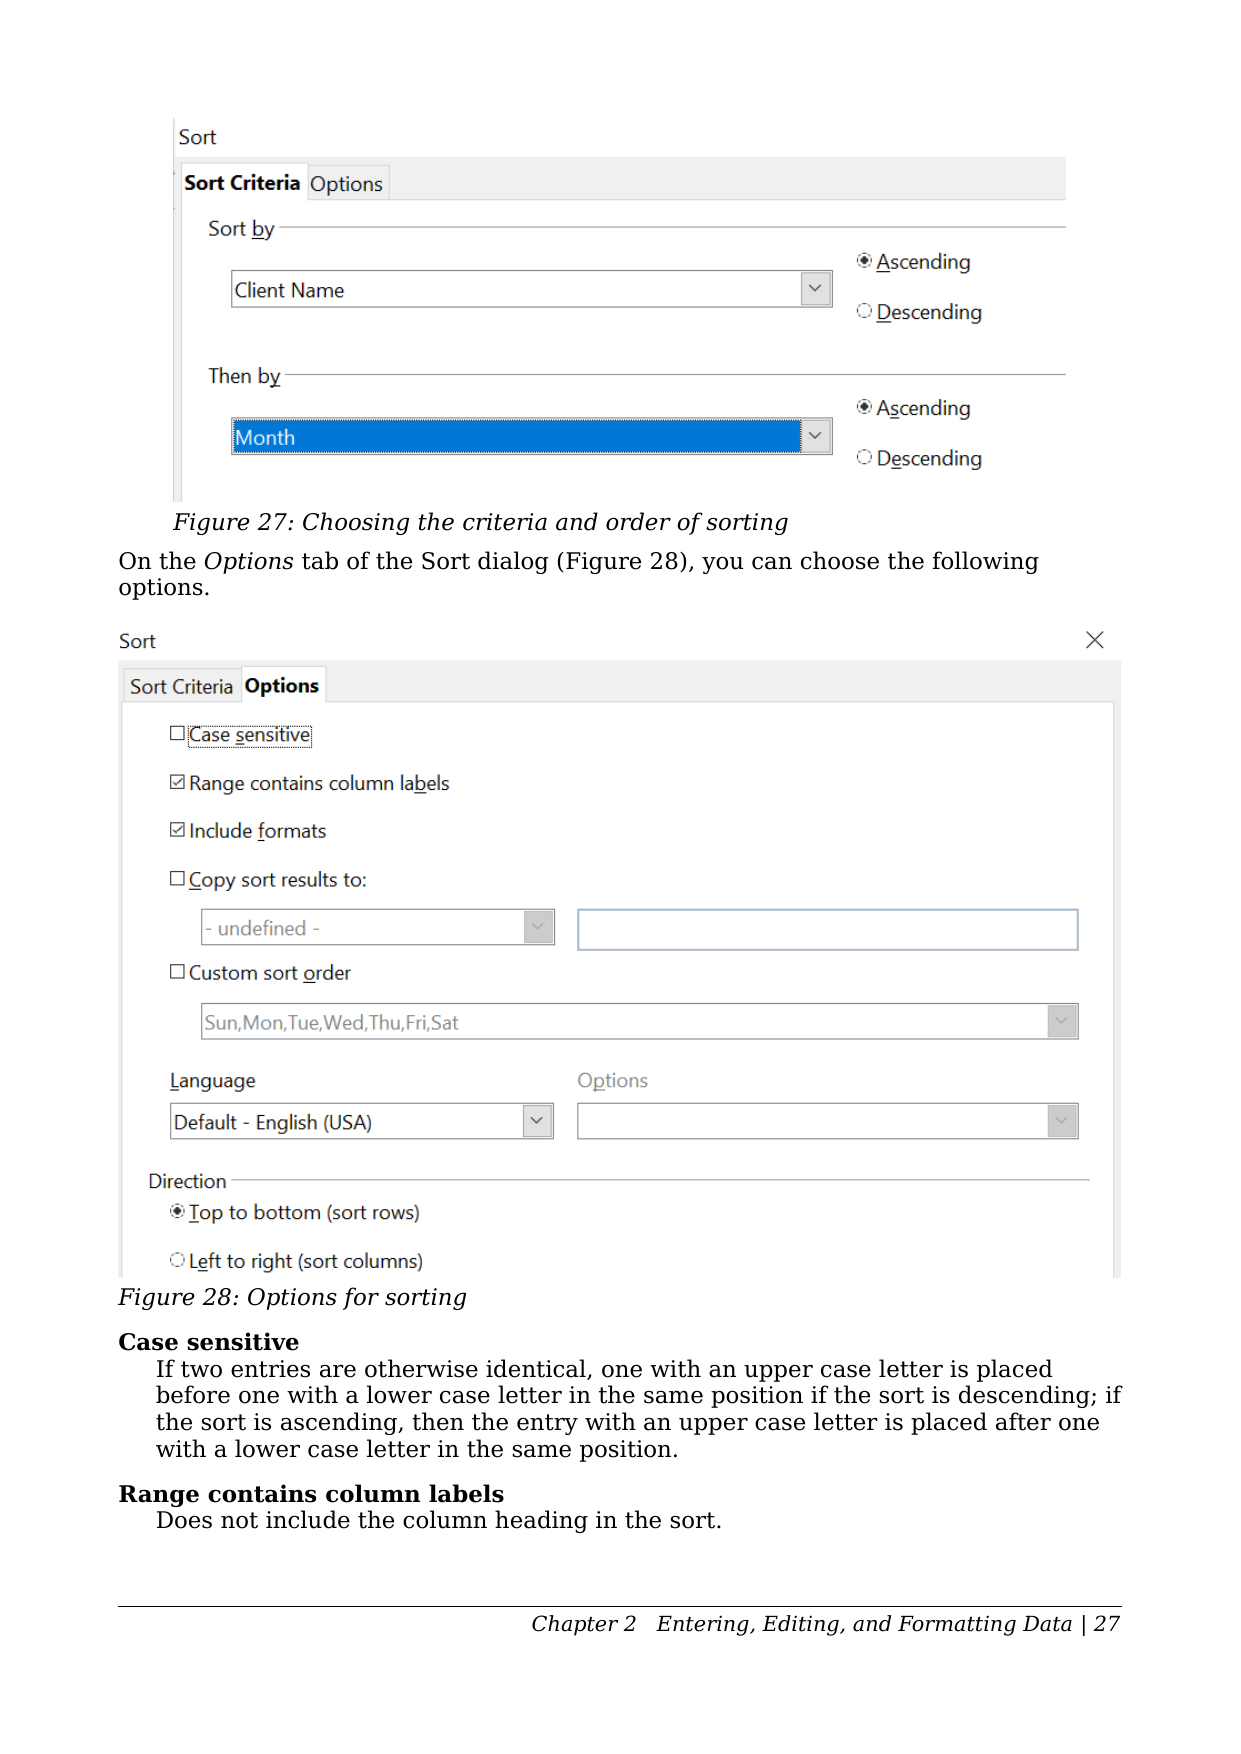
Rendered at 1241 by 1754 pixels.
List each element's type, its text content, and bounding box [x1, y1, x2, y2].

picture [173, 118, 1066, 502]
text Range contains column labels [118, 1481, 1122, 1508]
text If two entries are otherwise identical, one with an upper case letter is placed before one with a lower case letter in the same position if the sort is descending; if the sort is ascending, then the entry with an upper case letter is placed after one with a lower case letter in the same position. [156, 1356, 1122, 1462]
picture [118, 626, 1121, 1278]
text On the Options tab of the Sort dialog (Figure 28), you can choose the following options. [118, 548, 1122, 601]
text Case sensitive [118, 1329, 1122, 1356]
text Figure 28: Options for sorting [118, 1284, 1122, 1310]
text Figure 27: Choosing the criteria and order of sorting [173, 509, 1067, 535]
text Does not include the column heading in the sort. [156, 1508, 1122, 1534]
